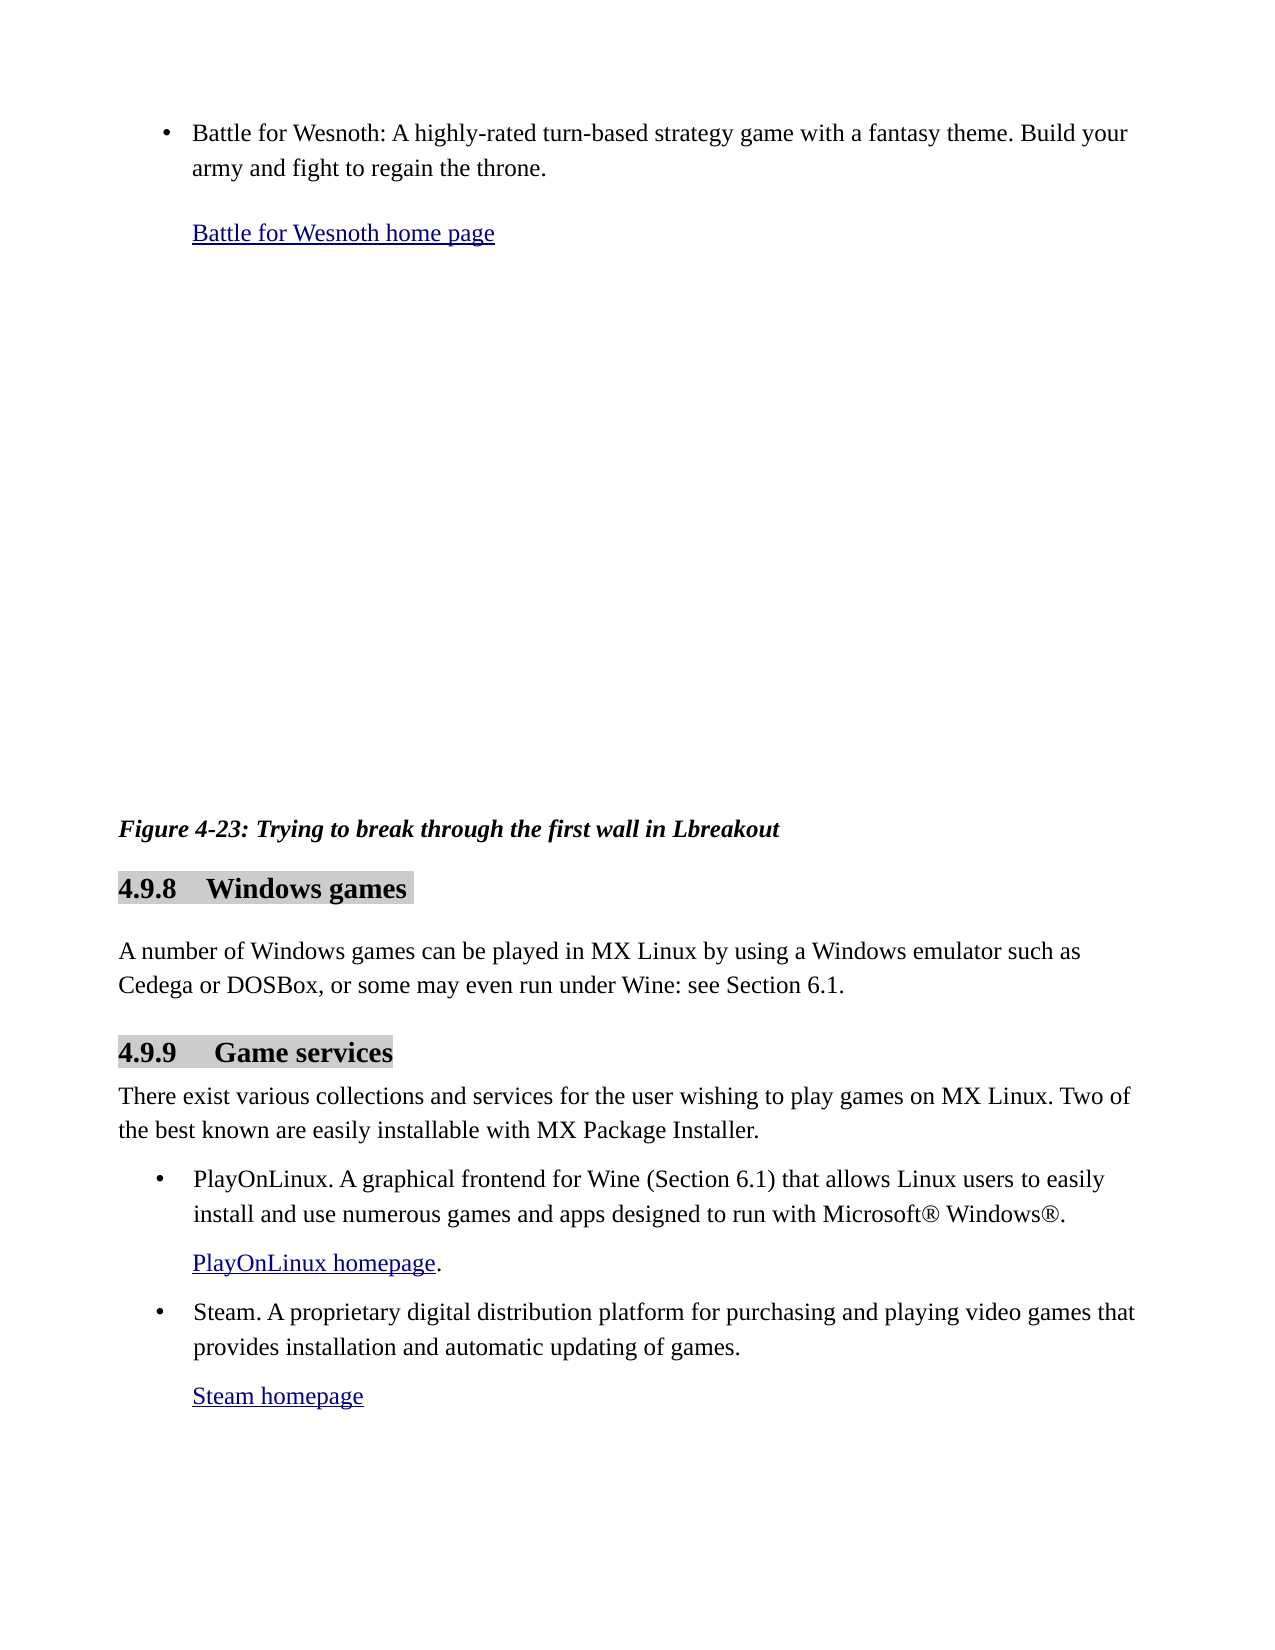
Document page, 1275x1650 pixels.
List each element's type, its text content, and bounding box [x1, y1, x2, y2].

subtitle 4.9.9 Game services [393, 1035, 1157, 1068]
list Steam. A proprietary digital distribution platform for purchasing and playing video games that provides installation and automatic updating of games. [156, 1297, 1157, 1360]
text There exist various collections and services for the user wishing to play games on MX Linux. Two of the best known are easily installable with MX Package Installer. [118, 1081, 1157, 1144]
list Battle for Wesnoth home page [162, 218, 1157, 247]
list PlayOnLinux. A graphical frontend for Wine (Section 6.1) that allows Linux users to easily install and use numerous games and apps designed to run with Microsoft® Windows®. [156, 1164, 1157, 1228]
text A number of Windows games can be played in MX Linux by using a Windows emulator such as Cedega or DOSBox, or some may even run under Wine: see Section 6.1. [118, 936, 1157, 999]
text Figure 4-23: Trying to break through the first wall in Lbreakout [118, 814, 1157, 843]
text Steam homepage [118, 1381, 1157, 1409]
list Battle for Wesnoth: A highly-rated turn-based strategy game with a fantasy theme. Build your army and fight to regain the throne. [162, 118, 1157, 181]
text PlayOnLinux homepage. [118, 1248, 1157, 1277]
subtitle 4.9.8 Windows games [414, 871, 1157, 904]
